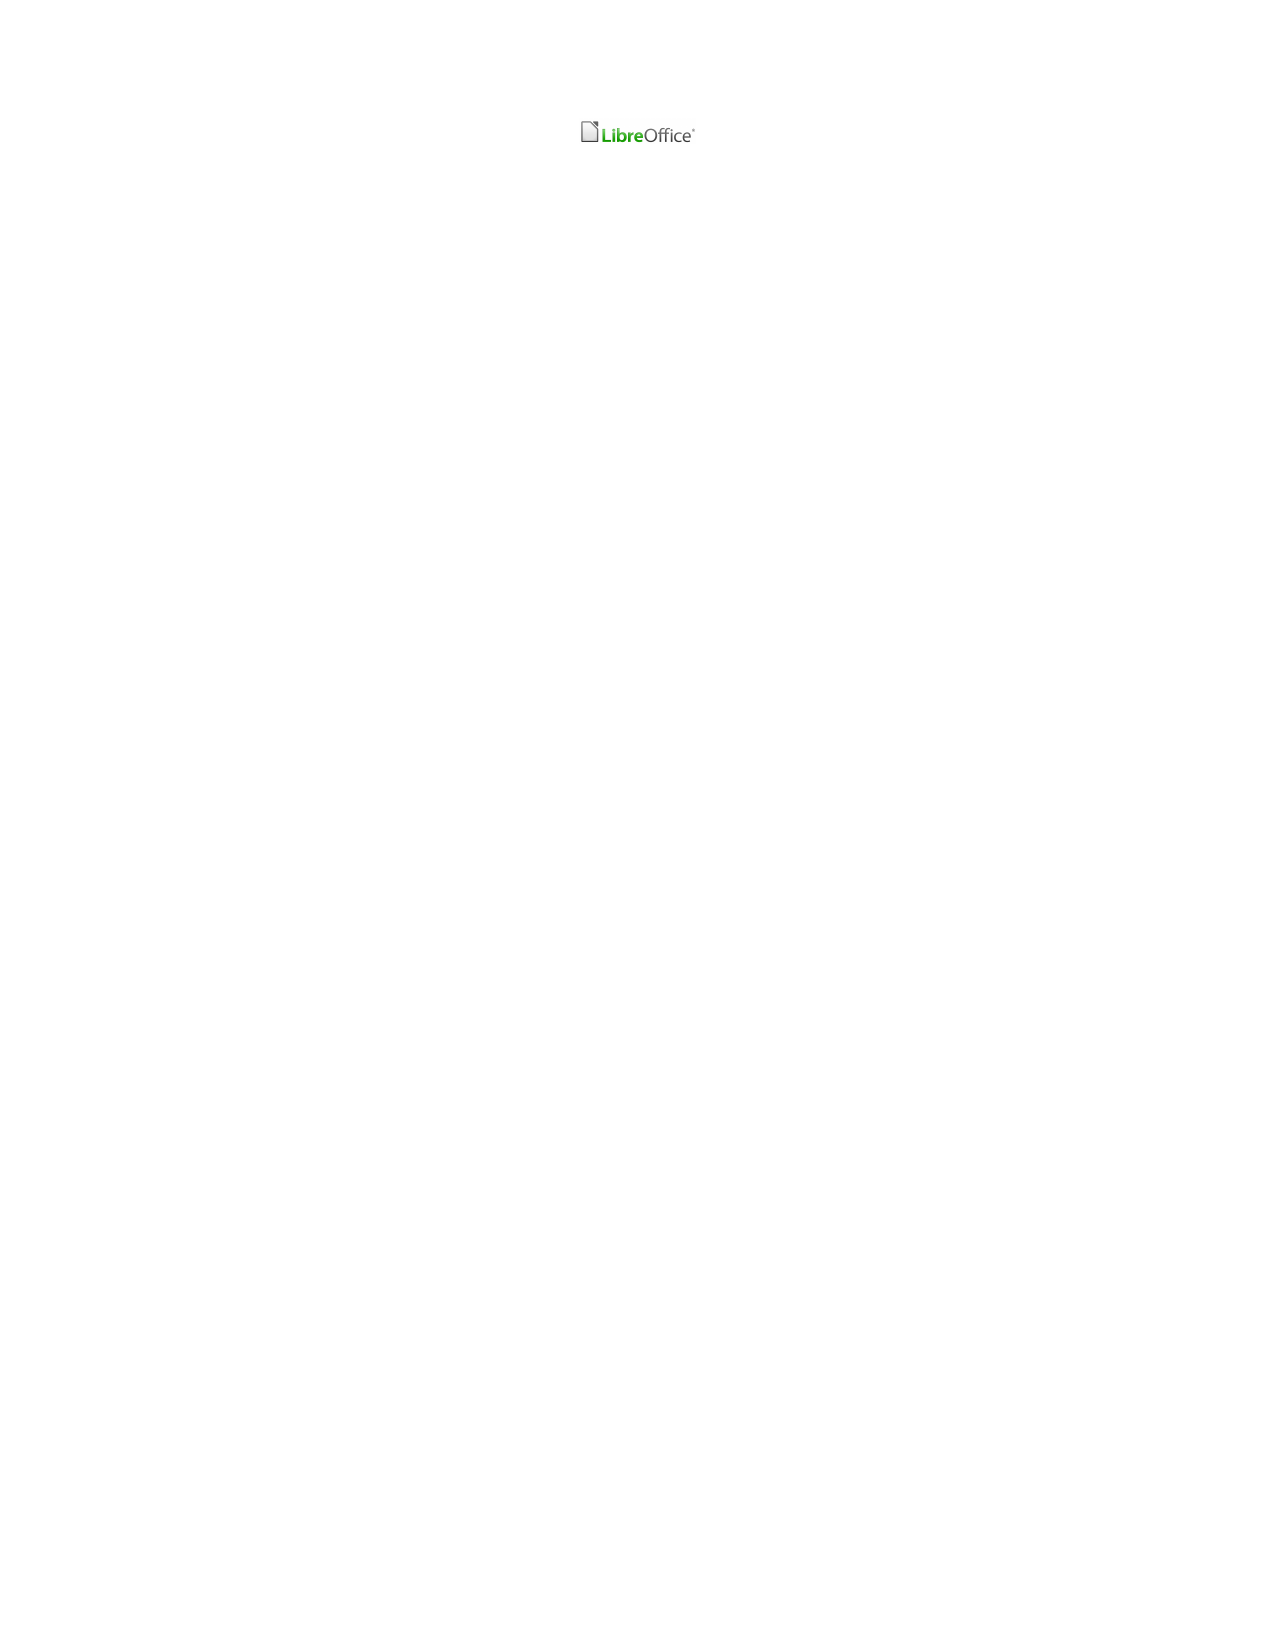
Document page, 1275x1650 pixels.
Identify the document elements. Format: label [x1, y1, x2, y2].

picture [578, 118, 697, 144]
